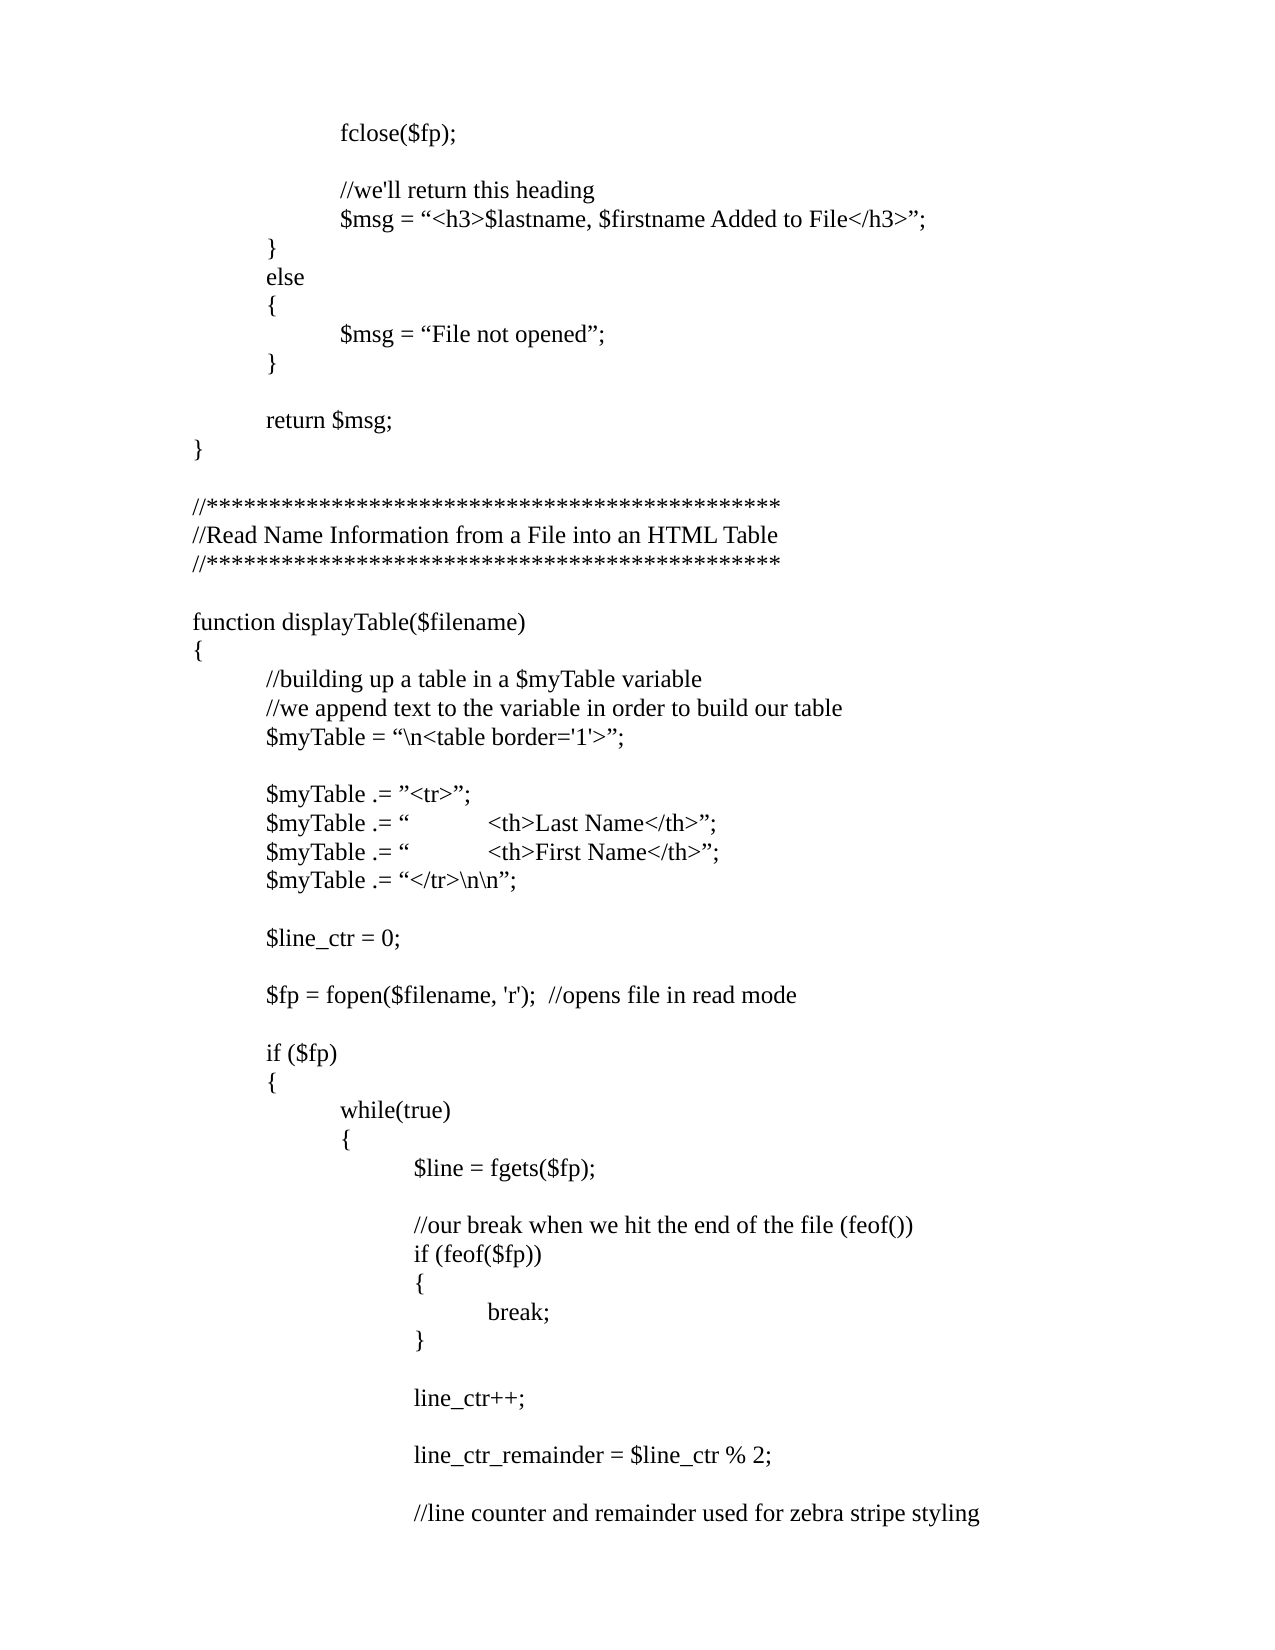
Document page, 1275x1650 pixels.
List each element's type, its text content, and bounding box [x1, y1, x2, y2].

text //********************************************** [118, 549, 1157, 578]
text line_ctr++; [118, 1383, 1157, 1412]
text $line = fgets($fp); [118, 1153, 1157, 1182]
text } [118, 233, 1157, 262]
text $msg = “<h3>$lastname, $firstname Added to File</h3>”; [118, 204, 1157, 233]
text $line_ctr = 0; [118, 923, 1157, 952]
text } [118, 434, 1157, 463]
text { [118, 1124, 1157, 1153]
text //we'll return this heading [118, 176, 1157, 204]
text fclose($fp); [118, 118, 1157, 147]
text $myTable .= ”<tr>”; [118, 779, 1157, 808]
text if (feof($fp)) [118, 1239, 1157, 1268]
text //********************************************** [118, 492, 1157, 521]
text { [118, 1268, 1157, 1297]
text return $msg; [118, 406, 1157, 434]
text else [118, 262, 1157, 291]
text $myTable = “\n<table border='1'>”; [118, 722, 1157, 751]
text { [118, 636, 1157, 664]
text //Read Name Information from a File into an HTML Table [118, 521, 1157, 549]
text $myTable .= “ <th>Last Name</th>”; [118, 808, 1157, 837]
text //line counter and remainder used for zebra stripe styling [118, 1498, 1157, 1527]
text //building up a table in a $myTable variable [118, 664, 1157, 693]
text break; [118, 1297, 1157, 1326]
text { [118, 1067, 1157, 1096]
text $fp = fopen($filename, 'r'); //opens file in read mode [118, 981, 1157, 1009]
text //our break when we hit the end of the file (feof()) [118, 1211, 1157, 1239]
text { [118, 291, 1157, 319]
text //we append text to the variable in order to build our table [118, 693, 1157, 722]
text function displayTable($filename) [118, 607, 1157, 636]
text if ($fp) [118, 1038, 1157, 1067]
text line_ctr_remainder = $line_ctr % 2; [118, 1441, 1157, 1469]
text $msg = “File not opened”; [118, 319, 1157, 348]
text } [118, 1326, 1157, 1354]
text while(true) [118, 1096, 1157, 1124]
text $myTable .= “ <th>First Name</th>”; [118, 837, 1157, 866]
text $myTable .= “</tr>\n\n”; [118, 866, 1157, 894]
text } [118, 348, 1157, 377]
